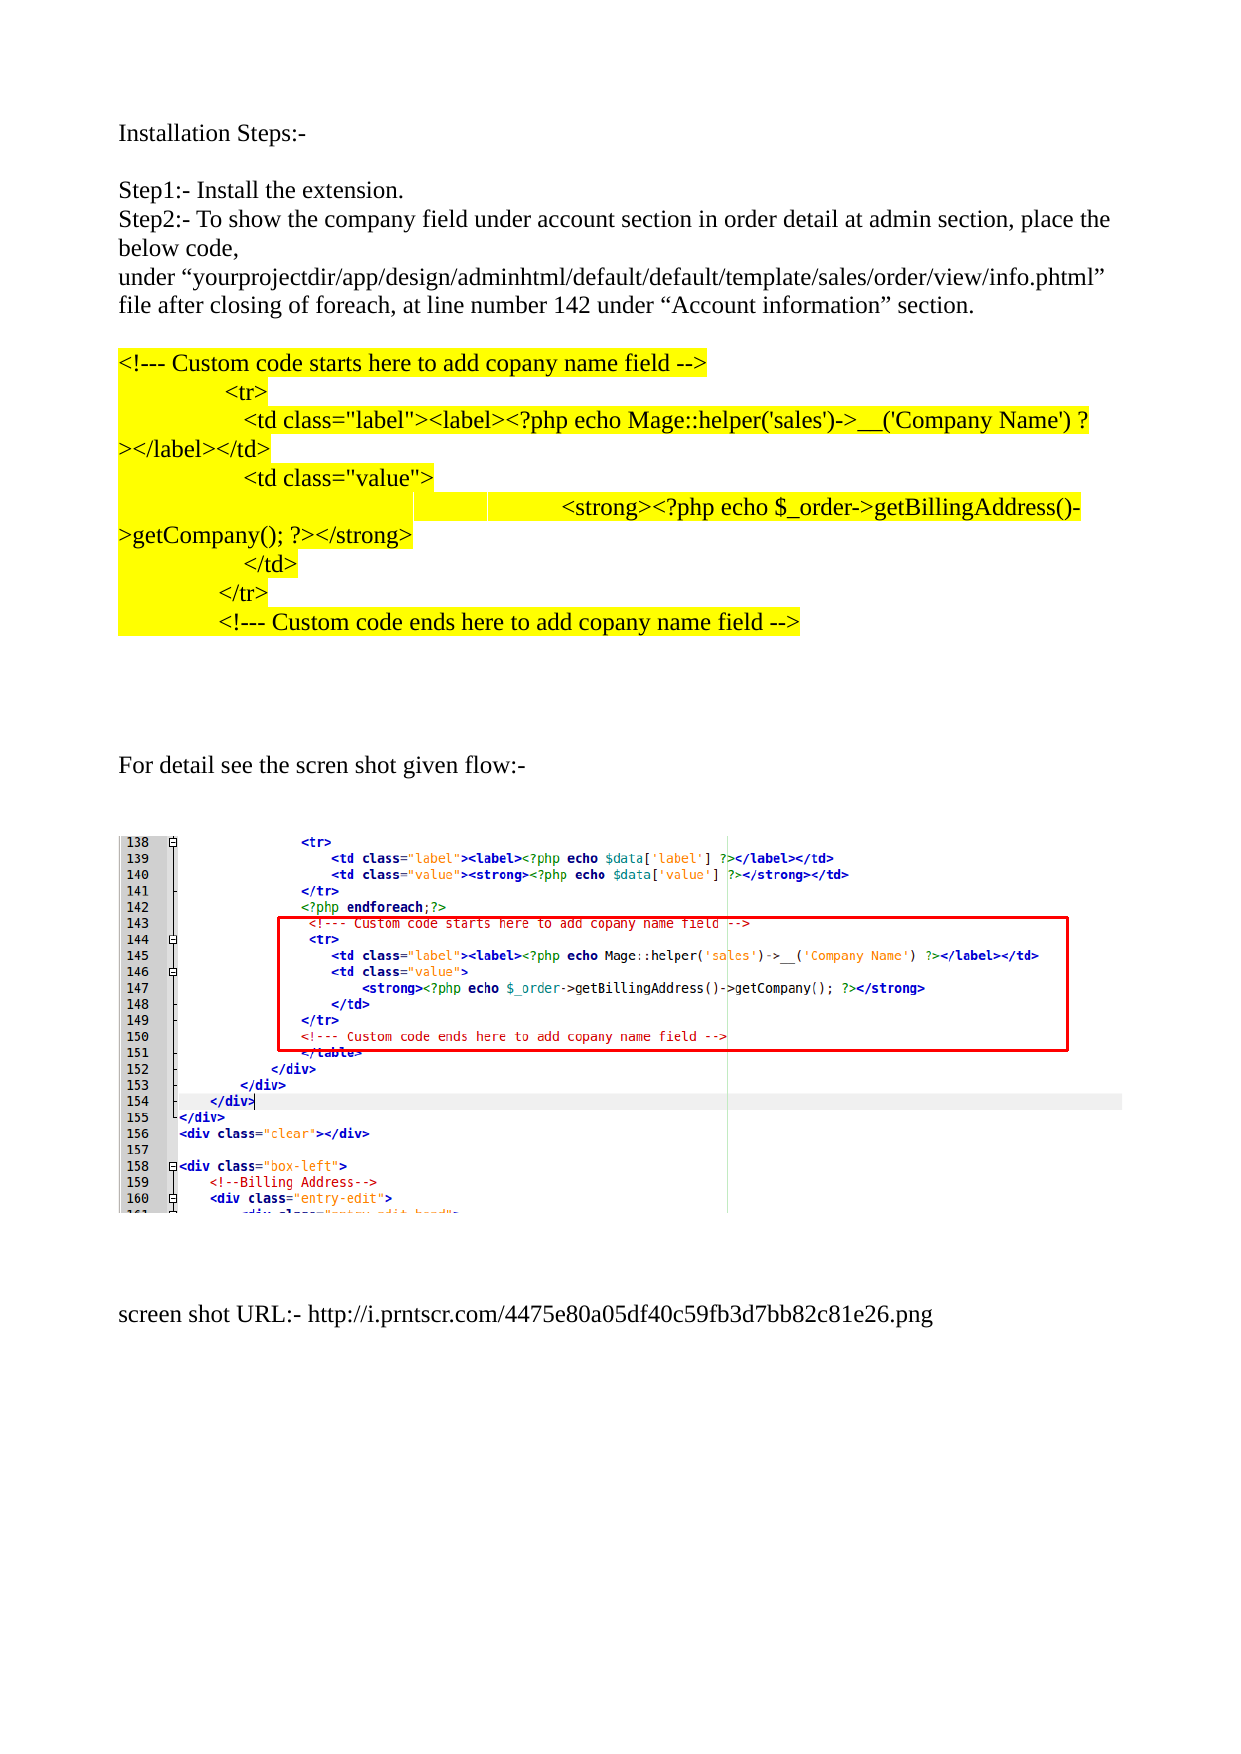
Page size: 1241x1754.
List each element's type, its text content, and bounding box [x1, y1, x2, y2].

text Step2:- To show the company field under account section in order detail at admin section, place the below code, [118, 204, 1122, 262]
text <strong><?php echo $_order->getBillingAddress()->getCompany(); ?></strong> [118, 492, 1122, 549]
text Step1:- Install the extension. [118, 176, 1122, 204]
text under “yourprojectdir/app/design/adminhtml/default/default/template/sales/order/view/info.phtml” file after closing of foreach, at line number 142 under “Account information” section. [118, 262, 1122, 319]
text </td> [118, 549, 1122, 578]
text <!--- Custom code starts here to add copany name field --> [118, 348, 1122, 377]
text <!--- Custom code ends here to add copany name field --> [118, 607, 1122, 636]
picture [118, 836, 1123, 1213]
text <td class="value"> [118, 463, 1122, 492]
text screen shot URL:- http://i.prntscr.com/4475e80a05df40c59fb3d7bb82c81e26.png [118, 1299, 1122, 1328]
text <td class="label"><label><?php echo Mage::helper('sales')->__('Company Name') ?></label></td> [118, 406, 1122, 463]
text For detail see the scren shot given flow:- [118, 751, 1122, 779]
text Installation Steps:- [118, 118, 1122, 147]
text </tr> [118, 578, 1122, 607]
text <tr> [118, 377, 1122, 406]
